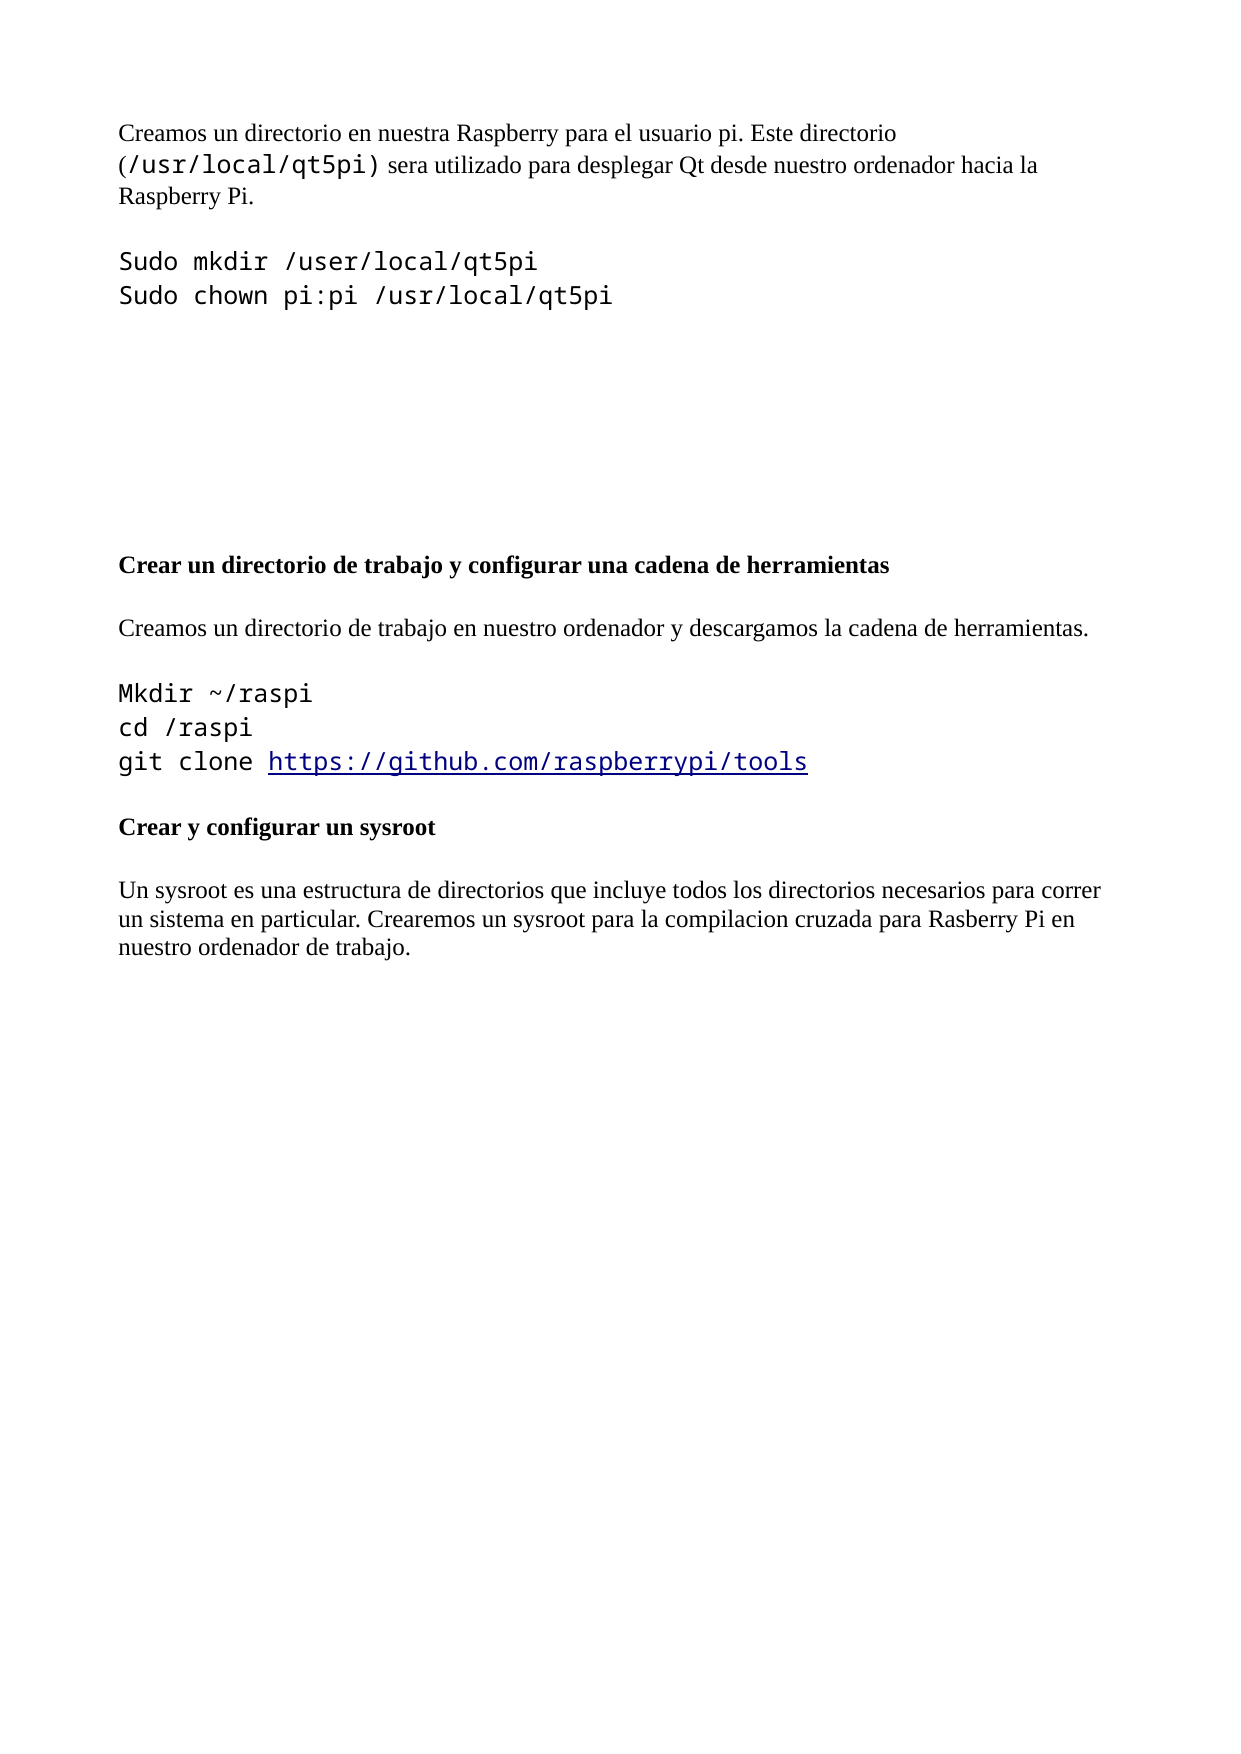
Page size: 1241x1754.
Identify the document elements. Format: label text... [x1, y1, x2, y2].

text Creamos un directorio en nuestra Raspberry para el usuario pi. Este directorio (/usr/local/qt5pi) sera utilizado para desplegar Qt desde nuestro ordenador hacia la Raspberry Pi. [118, 118, 1122, 210]
text Mkdir ~/raspi [118, 676, 1122, 710]
text Crear un directorio de trabajo y configurar una cadena de herramientas [118, 550, 1122, 579]
text Sudo mkdir /user/local/qt5pi [118, 244, 1122, 278]
text Un sysroot es una estructura de directorios que incluye todos los directorios necesarios para correr un sistema en particular. Crearemos un sysroot para la compilacion cruzada para Rasberry Pi en nuestro ordenador de trabajo. [118, 875, 1122, 961]
text Creamos un directorio de trabajo en nuestro ordenador y descargamos la cadena de herramientas. [118, 613, 1122, 642]
text cd /raspi [118, 710, 1122, 744]
text Crear y configurar un sysroot [118, 812, 1122, 841]
text git clone https://github.com/raspberrypi/tools [118, 744, 1122, 778]
text Sudo chown pi:pi /usr/local/qt5pi [118, 278, 1122, 312]
